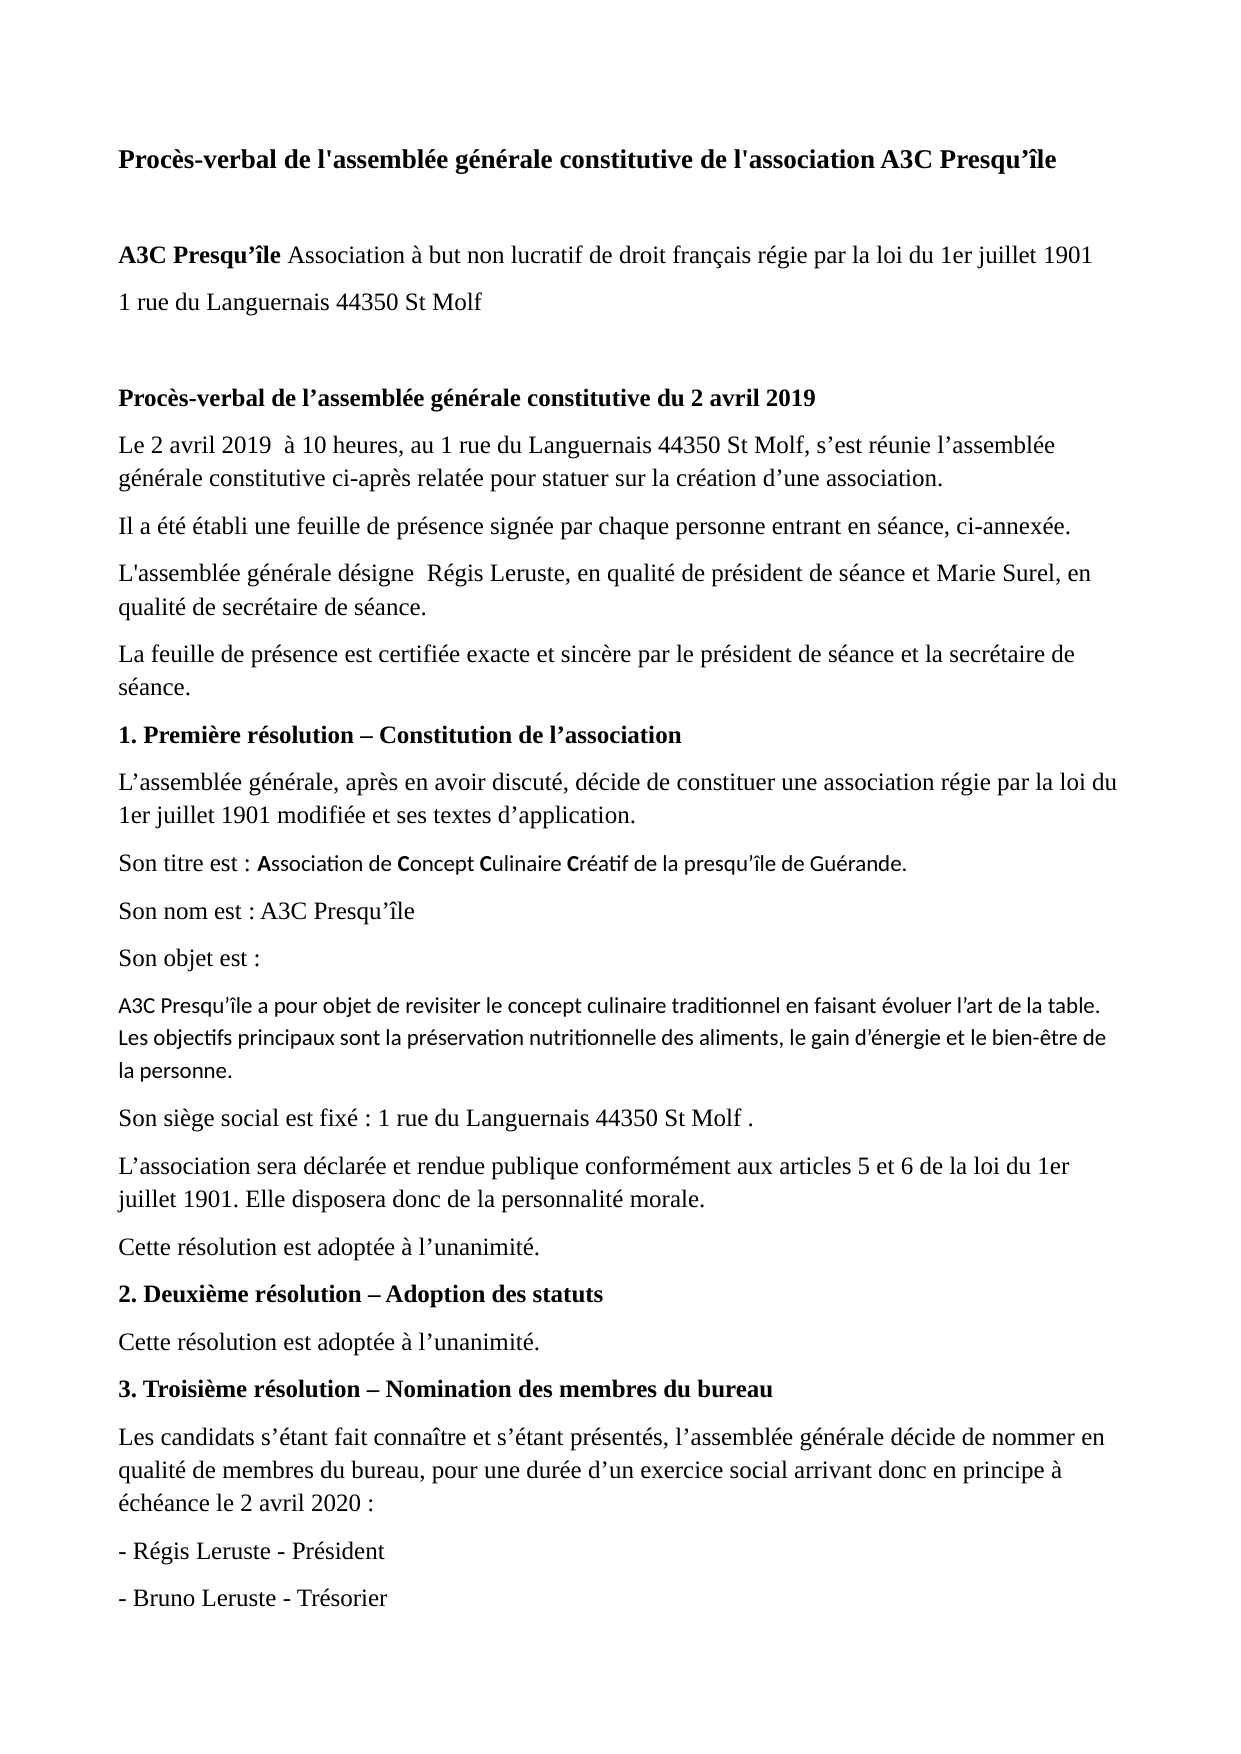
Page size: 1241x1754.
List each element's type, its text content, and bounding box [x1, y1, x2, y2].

text 1 rue du Languernais 44350 St Molf [118, 287, 1122, 316]
text 3. Troisième résolution – Nomination des membres du bureau [118, 1374, 1122, 1403]
text Son siège social est fixé : 1 rue du Languernais 44350 St Molf . [118, 1103, 1122, 1132]
text Procès-verbal de l’assemblée générale constitutive du 2 avril 2019 [118, 383, 1122, 411]
text A3C Presqu’île Association à but non lucratif de droit français régie par la loi du 1er juillet 1901 [118, 240, 1122, 269]
text - Régis Leruste - Président [118, 1536, 1122, 1564]
text Son objet est : [118, 943, 1122, 972]
text Son nom est : A3C Presqu’île [118, 896, 1122, 925]
text Cette résolution est adoptée à l’unanimité. [118, 1327, 1122, 1356]
text Il a été établi une feuille de présence signée par chaque personne entrant en séance, ci-annexée. [118, 511, 1122, 540]
text - Bruno Leruste - Trésorier [118, 1583, 1122, 1612]
text La feuille de présence est certifiée exacte et sincère par le président de séance et la secrétaire de séance. [118, 639, 1122, 701]
text Le 2 avril 2019 à 10 heures, au 1 rue du Languernais 44350 St Molf, s’est réunie l’assemblée générale constitutive ci-après relatée pour statuer sur la création d’une association. [118, 430, 1122, 492]
text L’association sera déclarée et rendue publique conformément aux articles 5 et 6 de la loi du 1er juillet 1901. Elle disposera donc de la personnalité morale. [118, 1151, 1122, 1213]
subtitle Procès-verbal de l'assemblée générale constitutive de l'association A3C Presqu’île [118, 143, 1122, 174]
text Les candidats s’étant fait connaître et s’étant présentés, l’assemblée générale décide de nommer en qualité de membres du bureau, pour une durée d’un exercice social arrivant donc en principe à échéance le 2 avril 2020 : [118, 1422, 1122, 1517]
text L’assemblée générale, après en avoir discuté, décide de constituer une association régie par la loi du 1er juillet 1901 modifiée et ses textes d’application. [118, 767, 1122, 829]
text A3C Presqu’île a pour objet de revisiter le concept culinaire traditionnel en faisant évoluer l’art de la table. Les objectifs principaux sont la préservation nutritionnelle des aliments, le gain d’énergie et le bien-être de la personne. [118, 991, 1122, 1085]
text 2. Deuxième résolution – Adoption des statuts [118, 1279, 1122, 1308]
text 1. Première résolution – Constitution de l’association [118, 720, 1122, 748]
text Cette résolution est adoptée à l’unanimité. [118, 1232, 1122, 1261]
text Son titre est : Association de Concept Culinaire Créatif de la presqu’île de Guérande. [118, 848, 1122, 877]
text L'assemblée générale désigne Régis Leruste, en qualité de président de séance et Marie Surel, en qualité de secrétaire de séance. [118, 558, 1122, 620]
